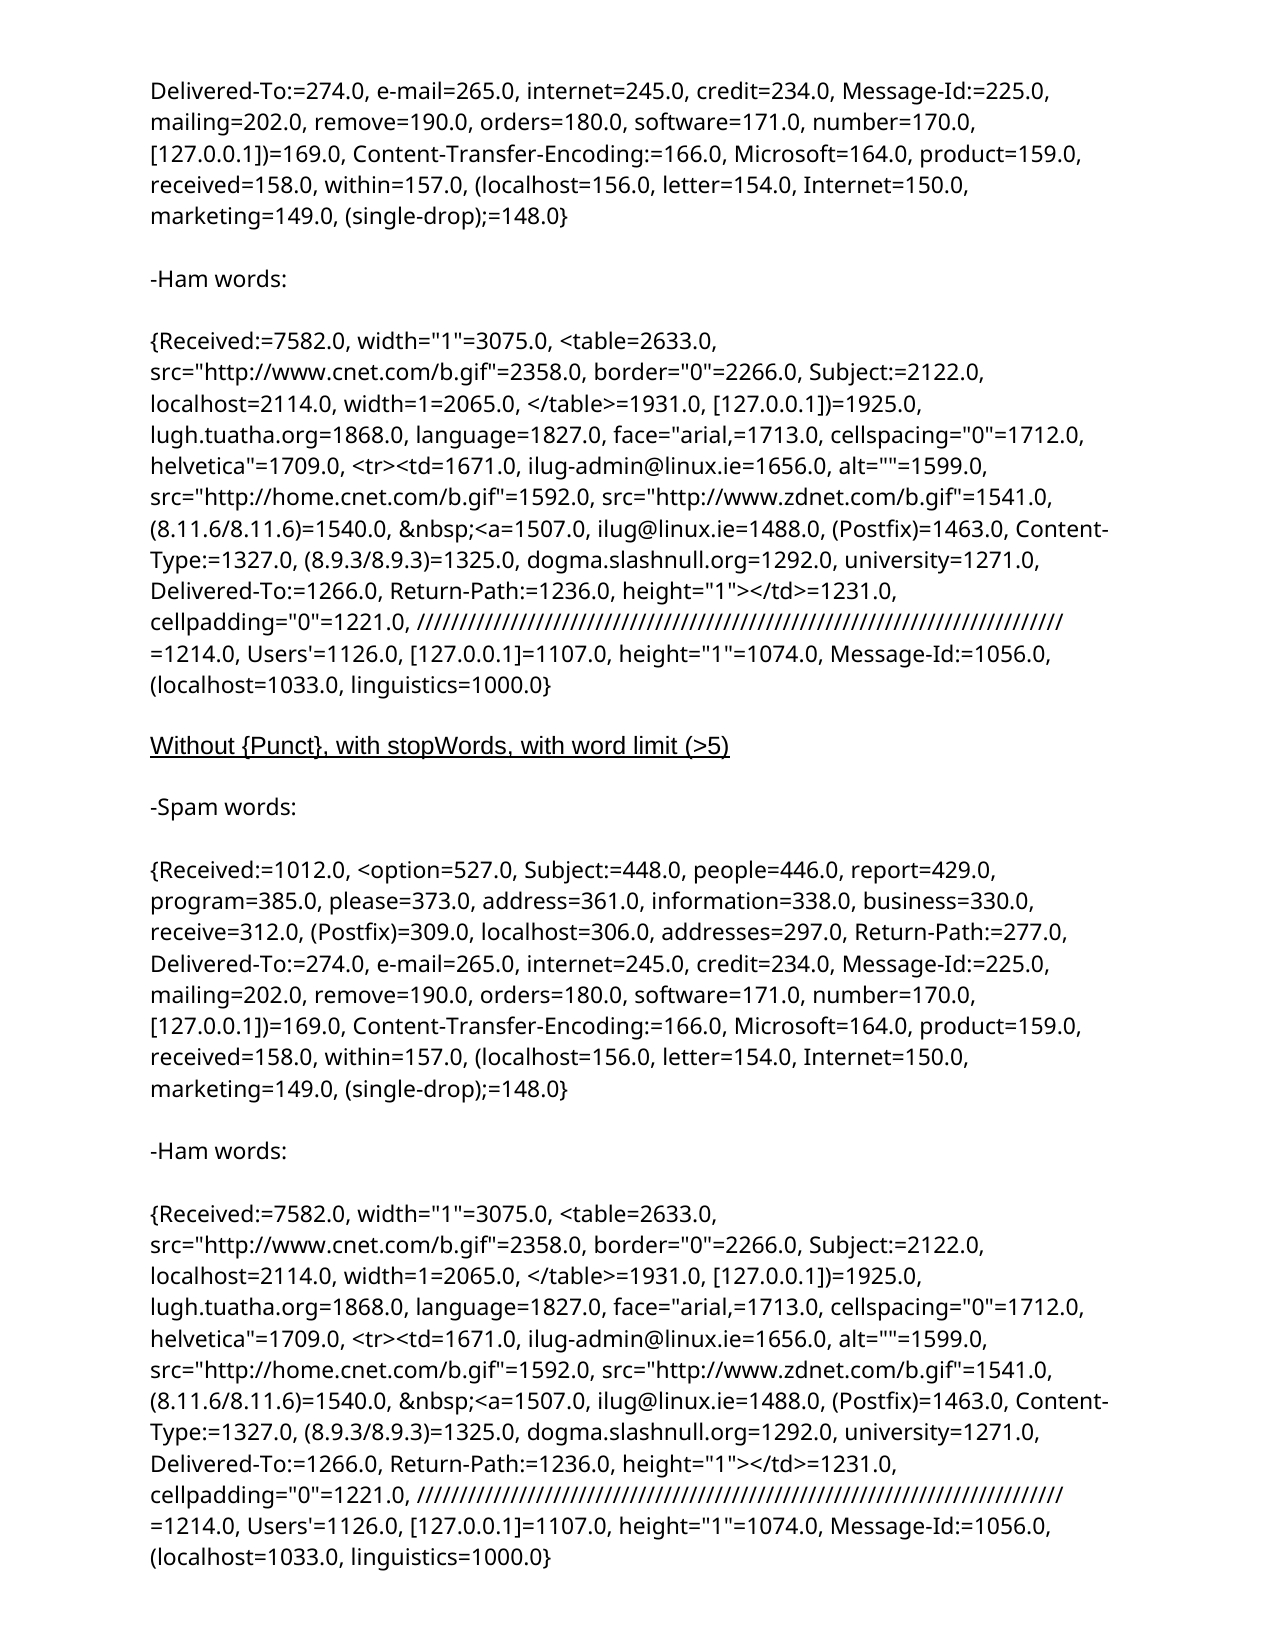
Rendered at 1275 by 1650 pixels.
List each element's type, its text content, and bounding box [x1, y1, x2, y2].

text -Ham words: [150, 1135, 1125, 1166]
text {Received:=7582.0, width="1"=3075.0, <table=2633.0, src="http://www.cnet.com/b.gif"=2358.0, border="0"=2266.0, Subject:=2122.0, localhost=2114.0, width=1=2065.0, </table>=1931.0, [127.0.0.1])=1925.0, lugh.tuatha.org=1868.0, language=1827.0, face="arial,=1713.0, cellspacing="0"=1712.0, helvetica"=1709.0, <tr><td=1671.0, ilug-admin@linux.ie=1656.0, alt=""=1599.0, src="http://home.cnet.com/b.gif"=1592.0, src="http://www.zdnet.com/b.gif"=1541.0, (8.11.6/8.11.6)=1540.0, &nbsp;<a=1507.0, ilug@linux.ie=1488.0, (Postfix)=1463.0, Content-Type:=1327.0, (8.9.3/8.9.3)=1325.0, dogma.slashnull.org=1292.0, university=1271.0, Delivered-To:=1266.0, Return-Path:=1236.0, height="1"></td>=1231.0, cellpadding="0"=1221.0, ////////////////////////////////////////////////////////////////////////////=1214.0, Users'=1126.0, [127.0.0.1]=1107.0, height="1"=1074.0, Message-Id:=1056.0, (localhost=1033.0, linguistics=1000.0} [150, 1197, 1125, 1572]
text Delivered-To:=274.0, e-mail=265.0, internet=245.0, credit=234.0, Message-Id:=225.0, mailing=202.0, remove=190.0, orders=180.0, software=171.0, number=170.0, [127.0.0.1])=169.0, Content-Transfer-Encoding:=166.0, Microsoft=164.0, product=159.0, received=158.0, within=157.0, (localhost=156.0, letter=154.0, Internet=150.0, marketing=149.0, (single-drop);=148.0} [150, 75, 1125, 231]
text -Spam words: [150, 791, 1125, 822]
text {Received:=1012.0, <option=527.0, Subject:=448.0, people=446.0, report=429.0, program=385.0, please=373.0, address=361.0, information=338.0, business=330.0, receive=312.0, (Postfix)=309.0, localhost=306.0, addresses=297.0, Return-Path:=277.0, Delivered-To:=274.0, e-mail=265.0, internet=245.0, credit=234.0, Message-Id:=225.0, mailing=202.0, remove=190.0, orders=180.0, software=171.0, number=170.0, [127.0.0.1])=169.0, Content-Transfer-Encoding:=166.0, Microsoft=164.0, product=159.0, received=158.0, within=157.0, (localhost=156.0, letter=154.0, Internet=150.0, marketing=149.0, (single-drop);=148.0} [150, 854, 1125, 1104]
text -Ham words: [150, 262, 1125, 294]
text Without {Punct}, with stopWords, with word limit (>5) [150, 731, 1125, 760]
text {Received:=7582.0, width="1"=3075.0, <table=2633.0, src="http://www.cnet.com/b.gif"=2358.0, border="0"=2266.0, Subject:=2122.0, localhost=2114.0, width=1=2065.0, </table>=1931.0, [127.0.0.1])=1925.0, lugh.tuatha.org=1868.0, language=1827.0, face="arial,=1713.0, cellspacing="0"=1712.0, helvetica"=1709.0, <tr><td=1671.0, ilug-admin@linux.ie=1656.0, alt=""=1599.0, src="http://home.cnet.com/b.gif"=1592.0, src="http://www.zdnet.com/b.gif"=1541.0, (8.11.6/8.11.6)=1540.0, &nbsp;<a=1507.0, ilug@linux.ie=1488.0, (Postfix)=1463.0, Content-Type:=1327.0, (8.9.3/8.9.3)=1325.0, dogma.slashnull.org=1292.0, university=1271.0, Delivered-To:=1266.0, Return-Path:=1236.0, height="1"></td>=1231.0, cellpadding="0"=1221.0, ////////////////////////////////////////////////////////////////////////////=1214.0, Users'=1126.0, [127.0.0.1]=1107.0, height="1"=1074.0, Message-Id:=1056.0, (localhost=1033.0, linguistics=1000.0} [150, 325, 1125, 700]
